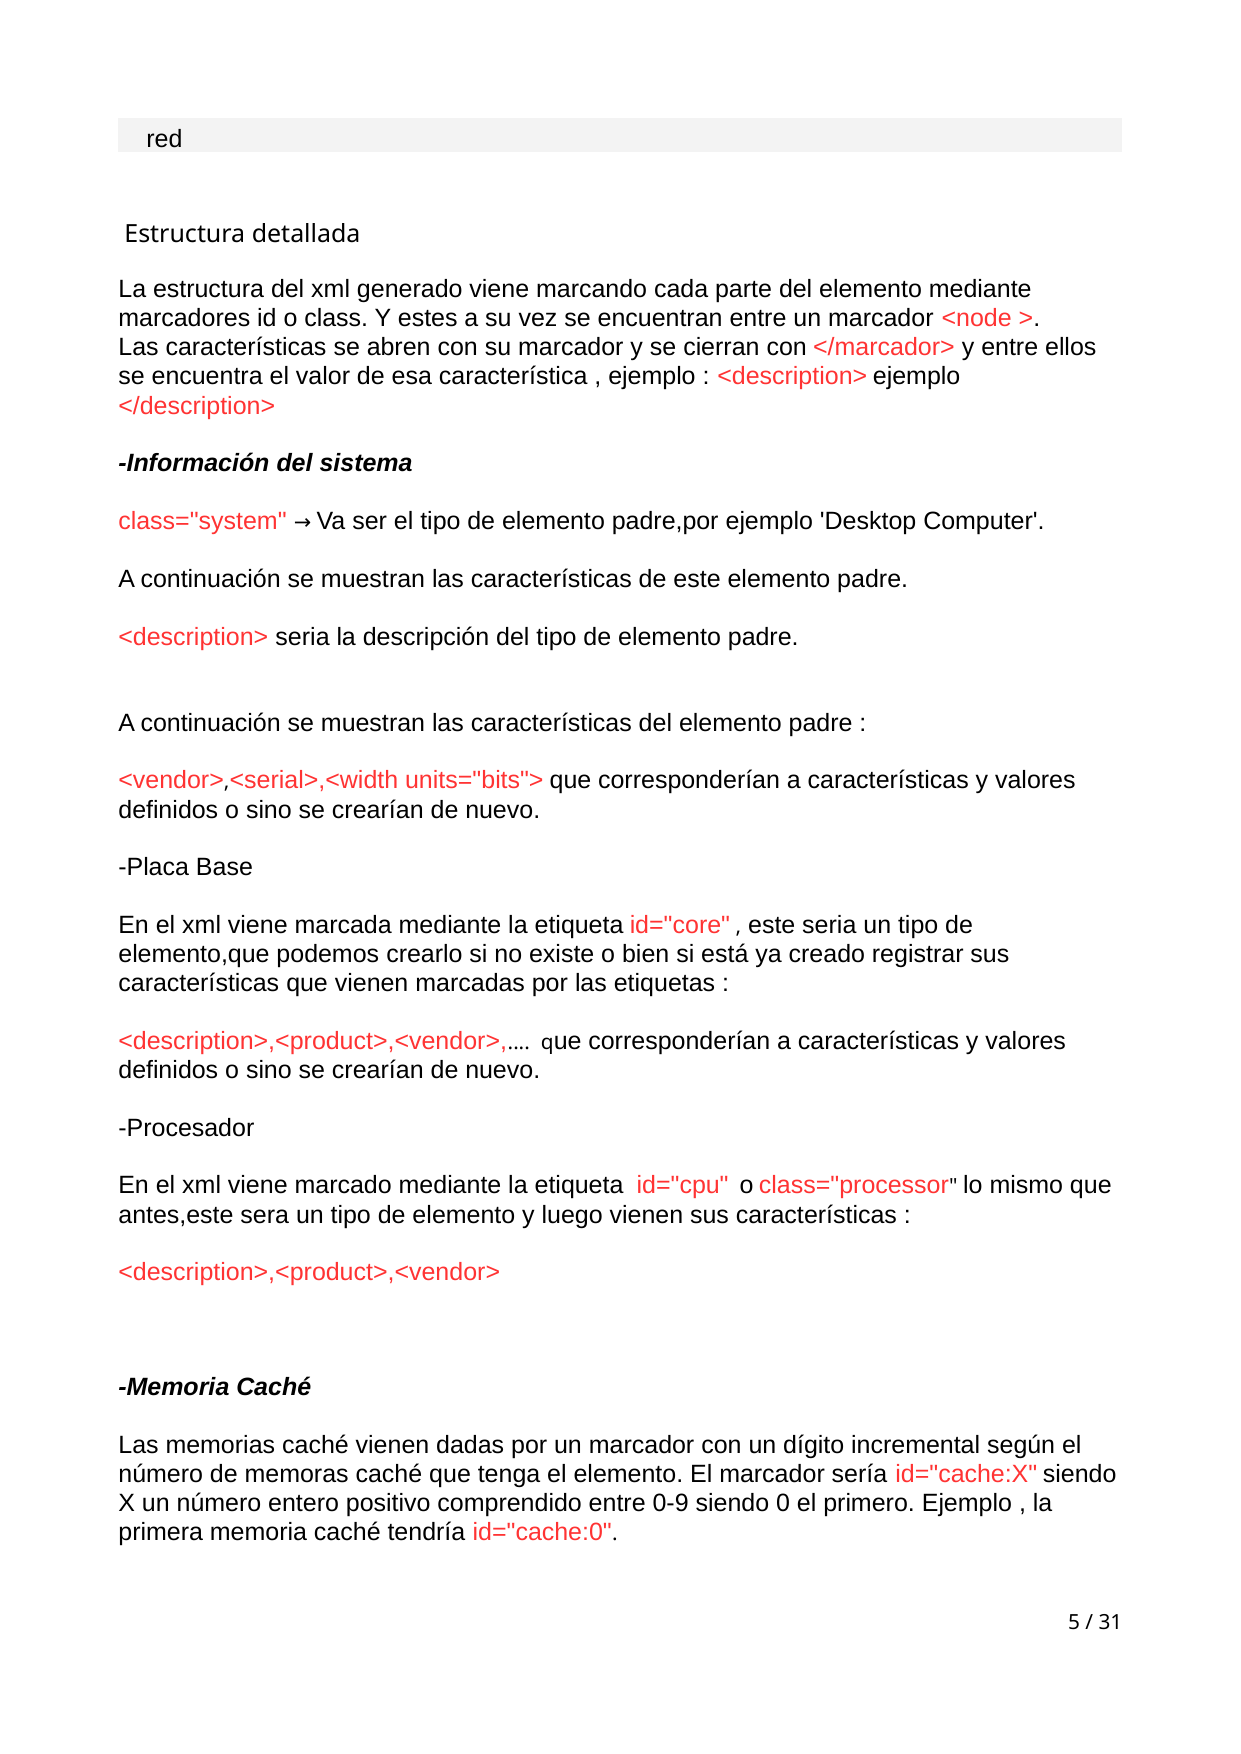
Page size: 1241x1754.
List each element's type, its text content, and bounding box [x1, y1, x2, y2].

text <vendor>,<serial>,<width units="bits"> que corresponderían a características y valores definidos o sino se crearían de nuevo. [118, 765, 1122, 824]
text <description>,<product>,<vendor> [118, 1257, 1122, 1286]
text Estructura detallada [118, 216, 1122, 250]
text La estructura del xml generado viene marcando cada parte del elemento mediante marcadores id o class. Y estes a su vez se encuentran entre un marcador <node >. [118, 274, 1122, 332]
text En el xml viene marcado mediante la etiqueta id="cpu" o class="processor" lo mismo que antes,este sera un tipo de elemento y luego vienen sus características : [118, 1170, 1122, 1229]
text En el xml viene marcada mediante la etiqueta id="core" , este seria un tipo de elemento,que podemos crearlo si no existe o bien si está ya creado registrar sus características que vienen marcadas por las etiquetas : [118, 910, 1122, 997]
text Las memorias caché vienen dadas por un marcador con un dígito incremental según el número de memoras caché que tenga el elemento. El marcador sería id="cache:X" siendo X un número entero positivo comprendido entre 0-9 siendo 0 el primero. Ejemplo , la primera memoria caché tendría id="cache:0". [118, 1430, 1122, 1547]
text -Memoria Caché [118, 1372, 1122, 1401]
text A continuación se muestran las características de este elemento padre. [118, 564, 1122, 593]
text red [118, 118, 1122, 152]
text Las características se abren con su marcador y se cierran con </marcador> y entre ellos se encuentra el valor de esa característica , ejemplo : <description> ejemplo </description> [118, 332, 1122, 419]
text A continuación se muestran las características del elemento padre : [118, 708, 1122, 737]
text class="system" → Va ser el tipo de elemento padre,por ejemplo 'Desktop Computer'. [118, 506, 1122, 535]
text <description> seria la descripción del tipo de elemento padre. [118, 622, 1122, 650]
text -Placa Base [118, 852, 1122, 881]
text -Procesador [118, 1113, 1122, 1142]
text -Información del sistema [118, 448, 1122, 477]
text <description>,<product>,<vendor>,.... que corresponderían a características y valores definidos o sino se crearían de nuevo. [118, 1026, 1122, 1084]
